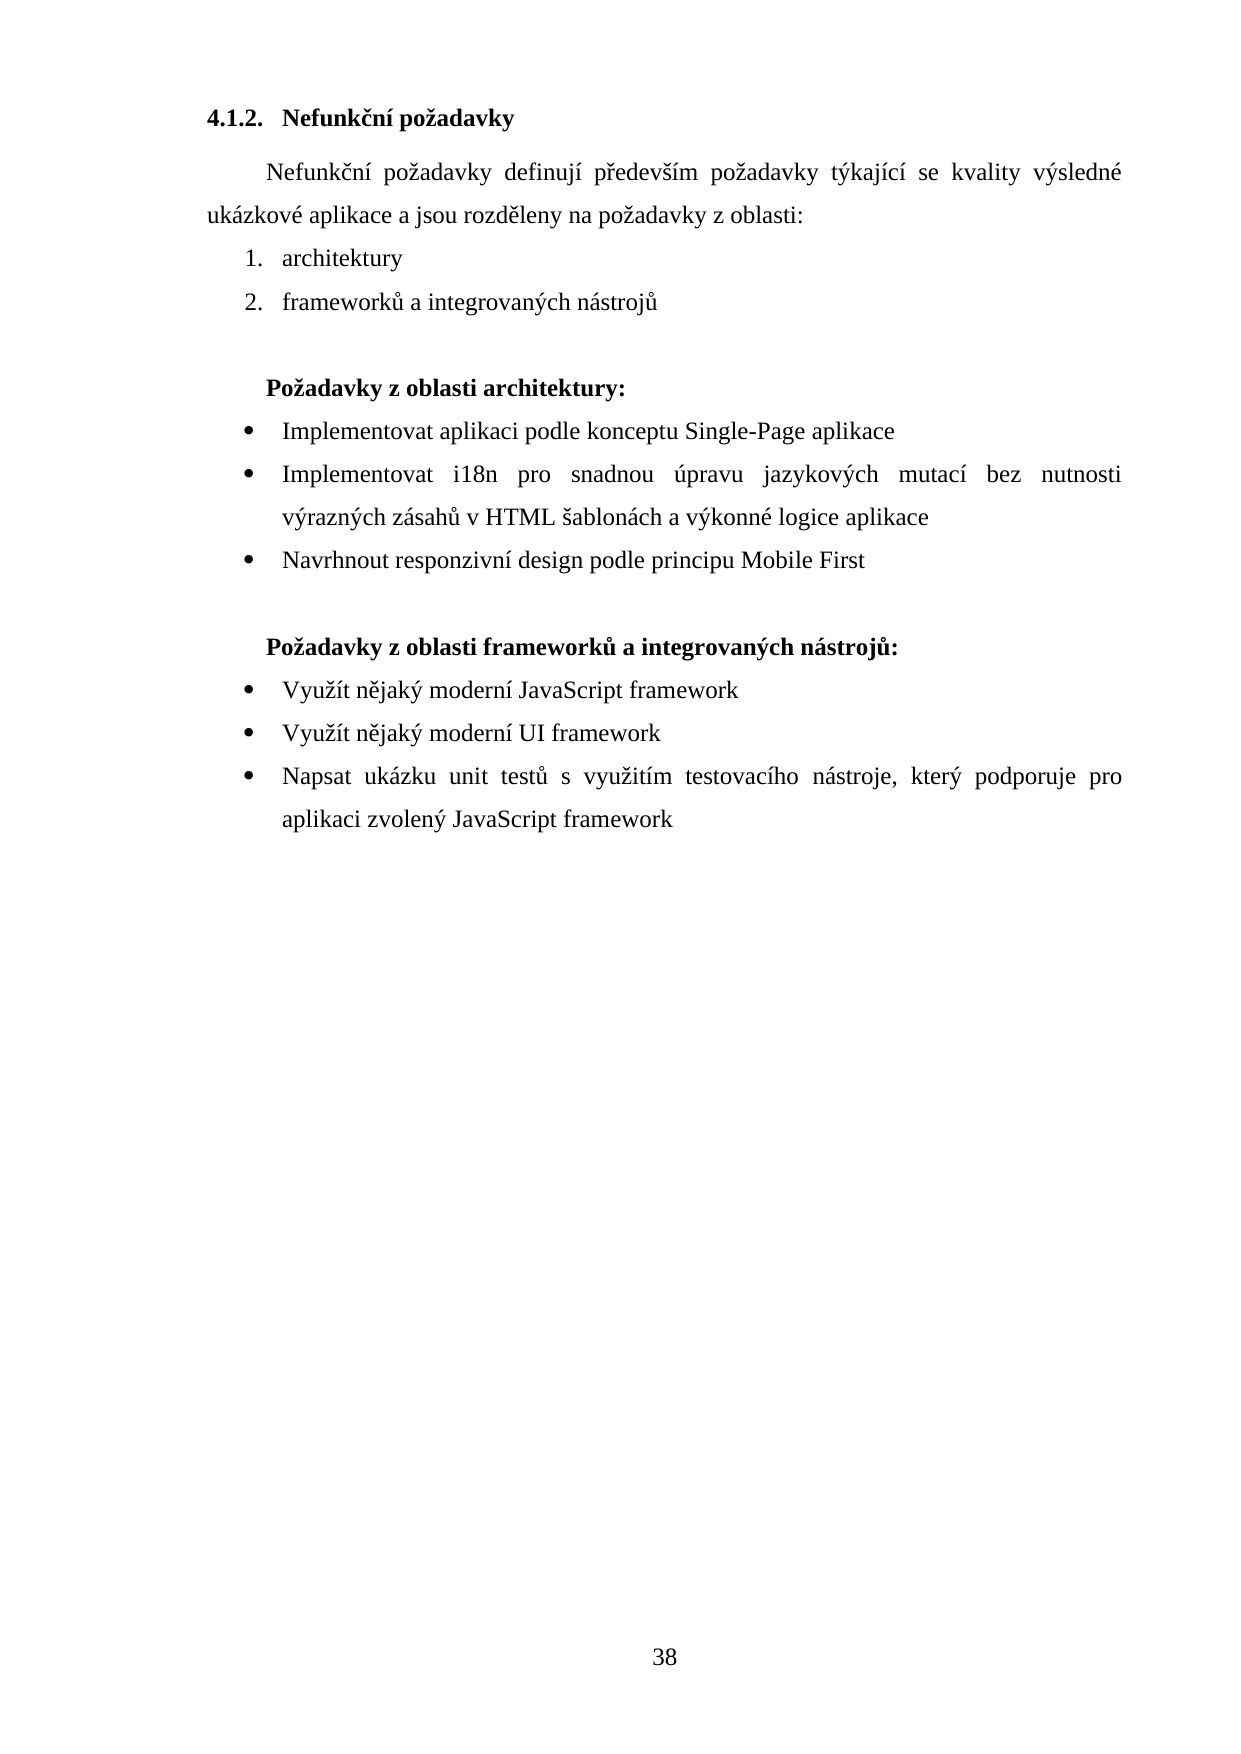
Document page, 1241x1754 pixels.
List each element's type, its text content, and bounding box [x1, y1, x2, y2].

list Implementovat aplikaci podle konceptu Single-Page aplikace [244, 416, 1122, 445]
list Využít nějaký moderní UI framework [244, 718, 1122, 747]
list architektury [244, 243, 1122, 272]
list Napsat ukázku unit testů s využitím testovacího nástroje, který podporuje pro aplikaci zvolený JavaScript framework [244, 761, 1122, 833]
text Nefunkční požadavky definují především požadavky týkající se kvality výsledné ukázkové aplikace a jsou rozděleny na požadavky z oblasti: [207, 157, 1122, 229]
list Navrhnout responzivní design podle principu Mobile First [244, 545, 1122, 574]
subtitle Nefunkční požadavky [207, 103, 1122, 132]
text Požadavky z oblasti architektury: [207, 373, 1122, 402]
list frameworků a integrovaných nástrojů [244, 287, 1122, 315]
text Požadavky z oblasti frameworků a integrovaných nástrojů: [207, 632, 1122, 660]
list Využít nějaký moderní JavaScript framework [244, 675, 1122, 703]
list Implementovat i18n pro snadnou úpravu jazykových mutací bez nutnosti výrazných zásahů v HTML šablonách a výkonné logice aplikace [244, 459, 1122, 531]
